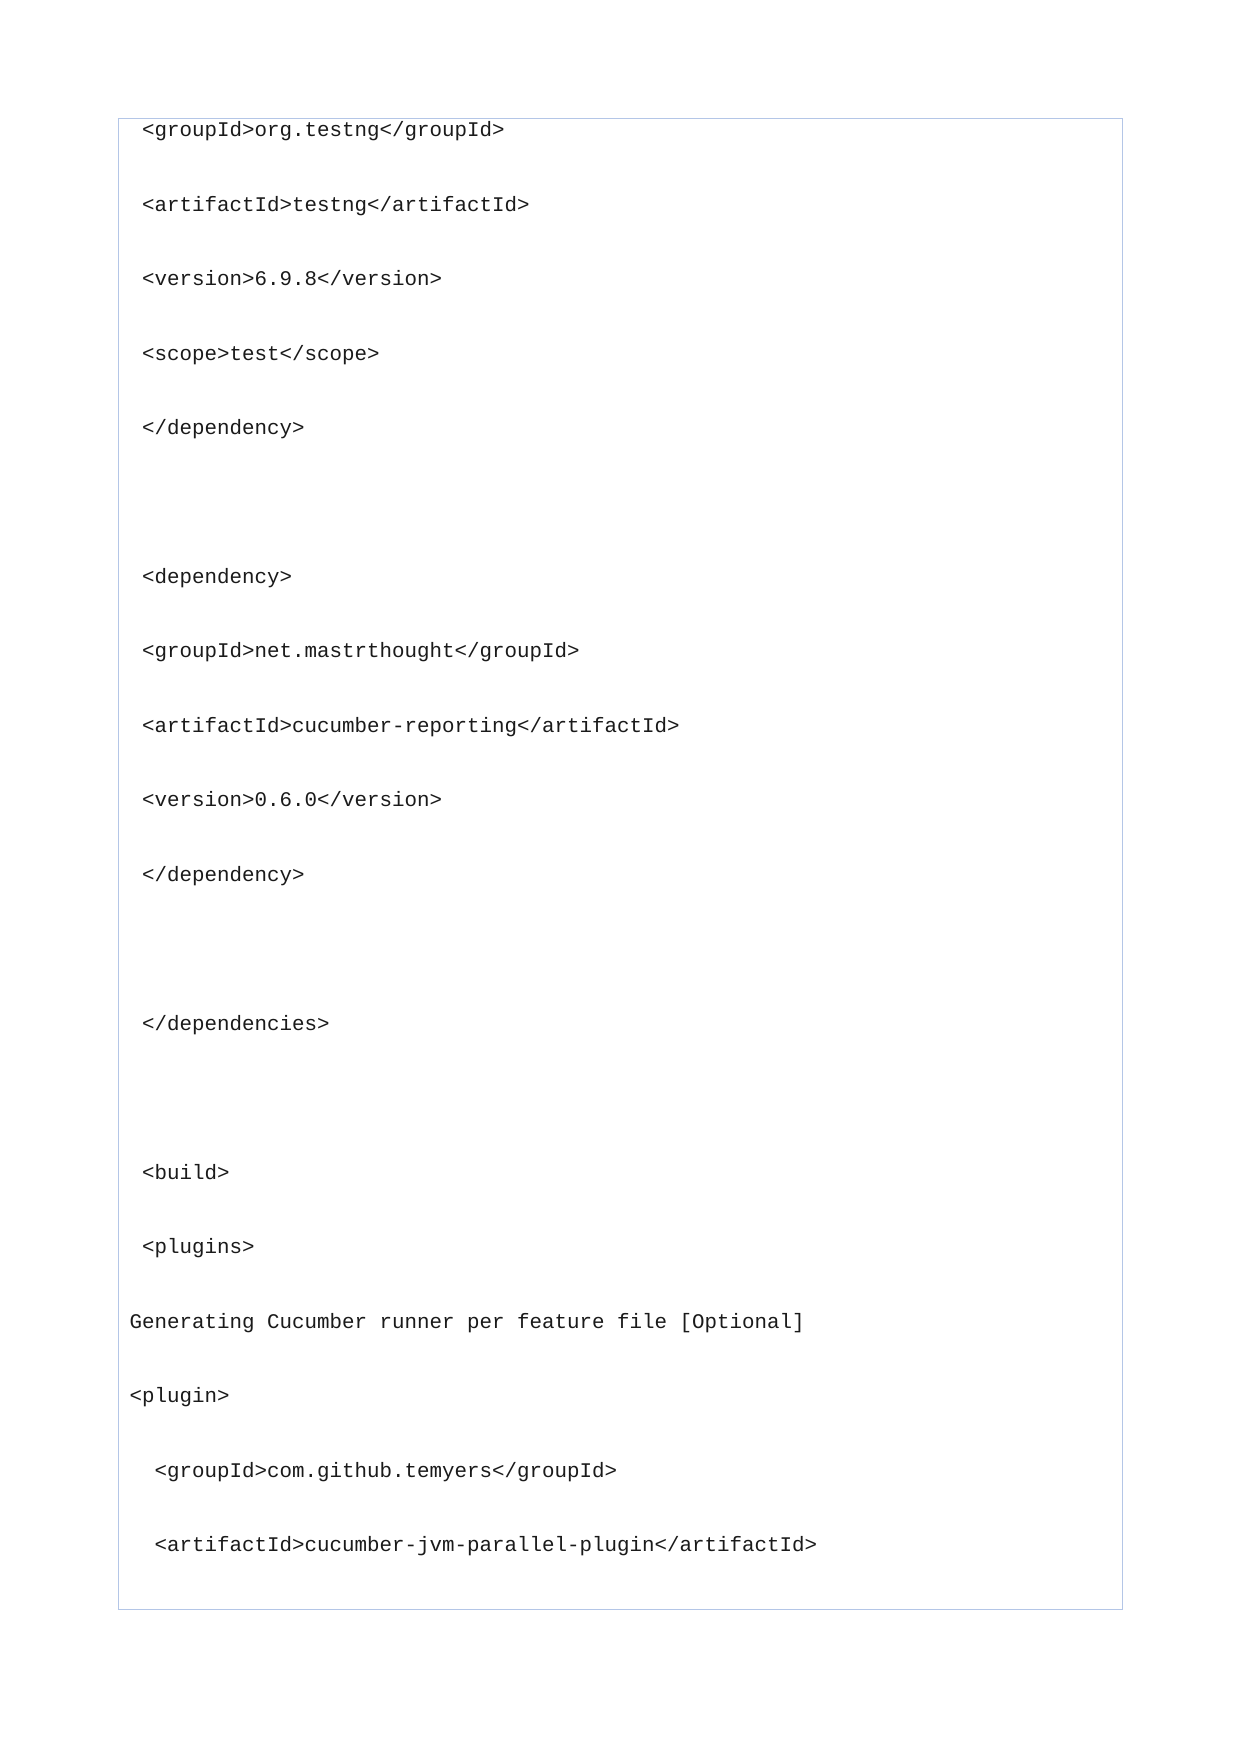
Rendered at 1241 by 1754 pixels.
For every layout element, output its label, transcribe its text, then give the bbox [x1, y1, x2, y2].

table_header <groupId>org.testng</groupId> <artifactId>testng</artifactId> <version>6.9.8</version> <scope>test</scope> </dependency> <dependency> <groupId>net.mastrthought</groupId> <artifactId>cucumber-reporting</artifactId> <version>0.6.0</version> </dependency> </dependencies> <build> <plugins> Generating Cucumber runner per feature file [Optional] <plugin> <groupId>com.github.temyers</groupId> <artifactId>cucumber-jvm-parallel-plugin</artifactId> [119, 119, 1122, 1609]
